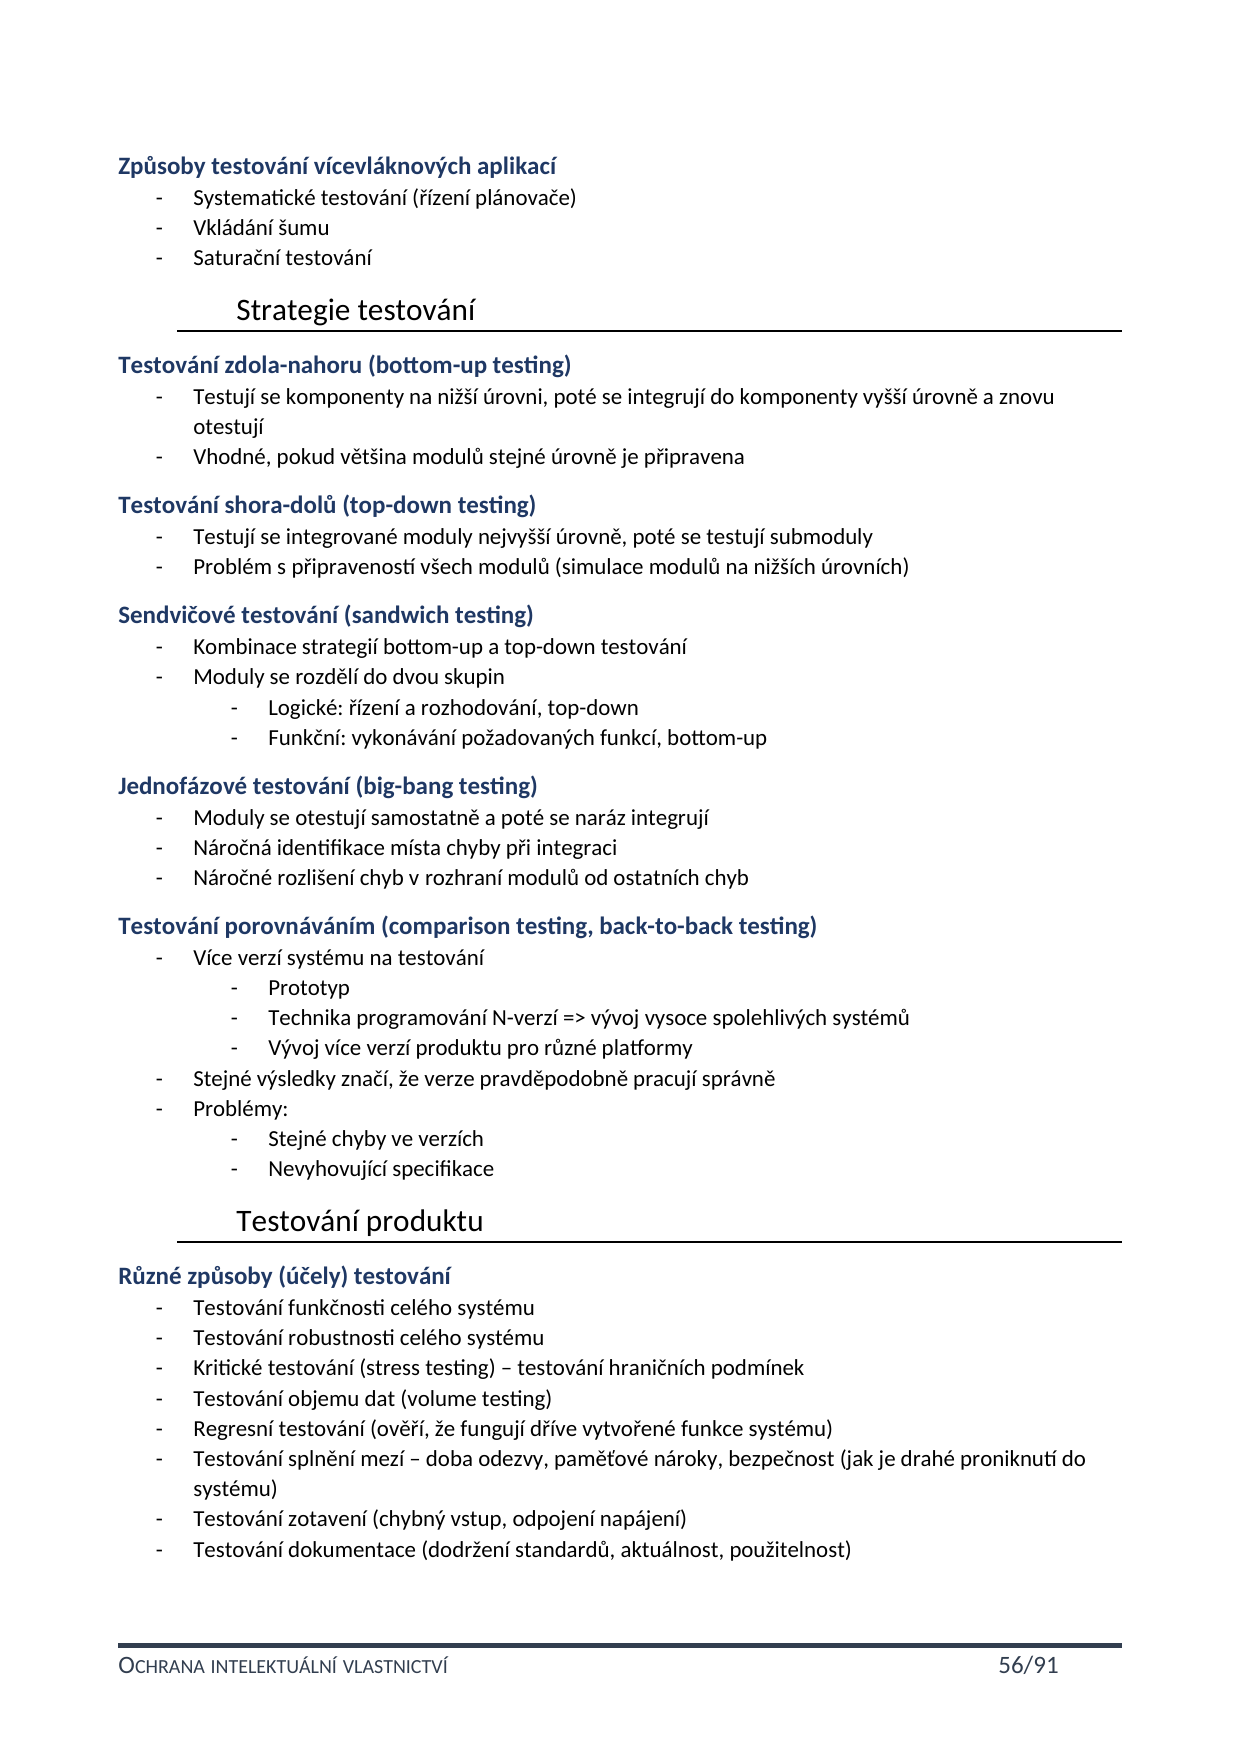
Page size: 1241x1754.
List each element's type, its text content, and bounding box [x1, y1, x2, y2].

list Problém s připraveností všech modulů (simulace modulů na nižších úrovních) [156, 552, 1122, 581]
list Prototyp [231, 973, 1122, 1001]
list Vývoj více verzí produktu pro různé platformy [231, 1033, 1122, 1062]
list Testování robustnosti celého systému [156, 1323, 1122, 1351]
list Testují se integrované moduly nejvyšší úrovně, poté se testují submoduly [156, 522, 1122, 550]
list Funkční: vykonávání požadovaných funkcí, bottom-up [231, 723, 1122, 751]
list Vhodné, pokud většina modulů stejné úrovně je připravena [156, 442, 1122, 471]
subtitle Způsoby testování vícevláknových aplikací [118, 150, 1122, 181]
list Systematické testování (řízení plánovače) [156, 183, 1122, 211]
list Testování dokumentace (dodržení standardů, aktuálnost, použitelnost) [156, 1535, 1122, 1563]
subtitle Testování zdola-nahoru (bottom-up testing) [118, 349, 1122, 380]
list Náročná identifikace místa chyby při integraci [156, 833, 1122, 861]
list Stejné výsledky značí, že verze pravděpodobně pracují správně [156, 1064, 1122, 1092]
subtitle Strategie testování [177, 290, 1122, 330]
list Problémy: [156, 1094, 1122, 1122]
list Testování funkčnosti celého systému [156, 1293, 1122, 1321]
subtitle Různé způsoby (účely) testování [118, 1260, 1122, 1291]
list Testování zotavení (chybný vstup, odpojení napájení) [156, 1504, 1122, 1533]
list Regresní testování (ověří, že fungují dříve vytvořené funkce systému) [156, 1414, 1122, 1442]
list Stejné chyby ve verzích [231, 1124, 1122, 1152]
subtitle Testování porovnáváním (comparison testing, back-to-back testing) [118, 910, 1122, 941]
list Nevyhovující specifikace [231, 1154, 1122, 1182]
list Moduly se rozdělí do dvou skupin [156, 662, 1122, 691]
list Testují se komponenty na nižší úrovni, poté se integrují do komponenty vyšší úrovně a znovu otestují [156, 382, 1122, 440]
list Moduly se otestují samostatně a poté se naráz integrují [156, 803, 1122, 831]
list Testování objemu dat (volume testing) [156, 1384, 1122, 1412]
list Vkládání šumu [156, 213, 1122, 241]
list Kombinace strategií bottom-up a top-down testování [156, 632, 1122, 660]
list Kritické testování (stress testing) – testování hraničních podmínek [156, 1353, 1122, 1382]
list Testování splnění mezí – doba odezvy, paměťové nároky, bezpečnost (jak je drahé proniknutí do systému) [156, 1444, 1122, 1502]
list Saturační testování [156, 243, 1122, 271]
subtitle Testování produktu [177, 1201, 1122, 1241]
subtitle Sendvičové testování (sandwich testing) [118, 599, 1122, 630]
list Logické: řízení a rozhodování, top-down [231, 693, 1122, 721]
subtitle Testování shora-dolů (top-down testing) [118, 489, 1122, 520]
list Náročné rozlišení chyb v rozhraní modulů od ostatních chyb [156, 863, 1122, 891]
subtitle Jednofázové testování (big-bang testing) [118, 770, 1122, 800]
list Více verzí systému na testování [156, 943, 1122, 971]
list Technika programování N-verzí => vývoj vysoce spolehlivých systémů [231, 1003, 1122, 1031]
